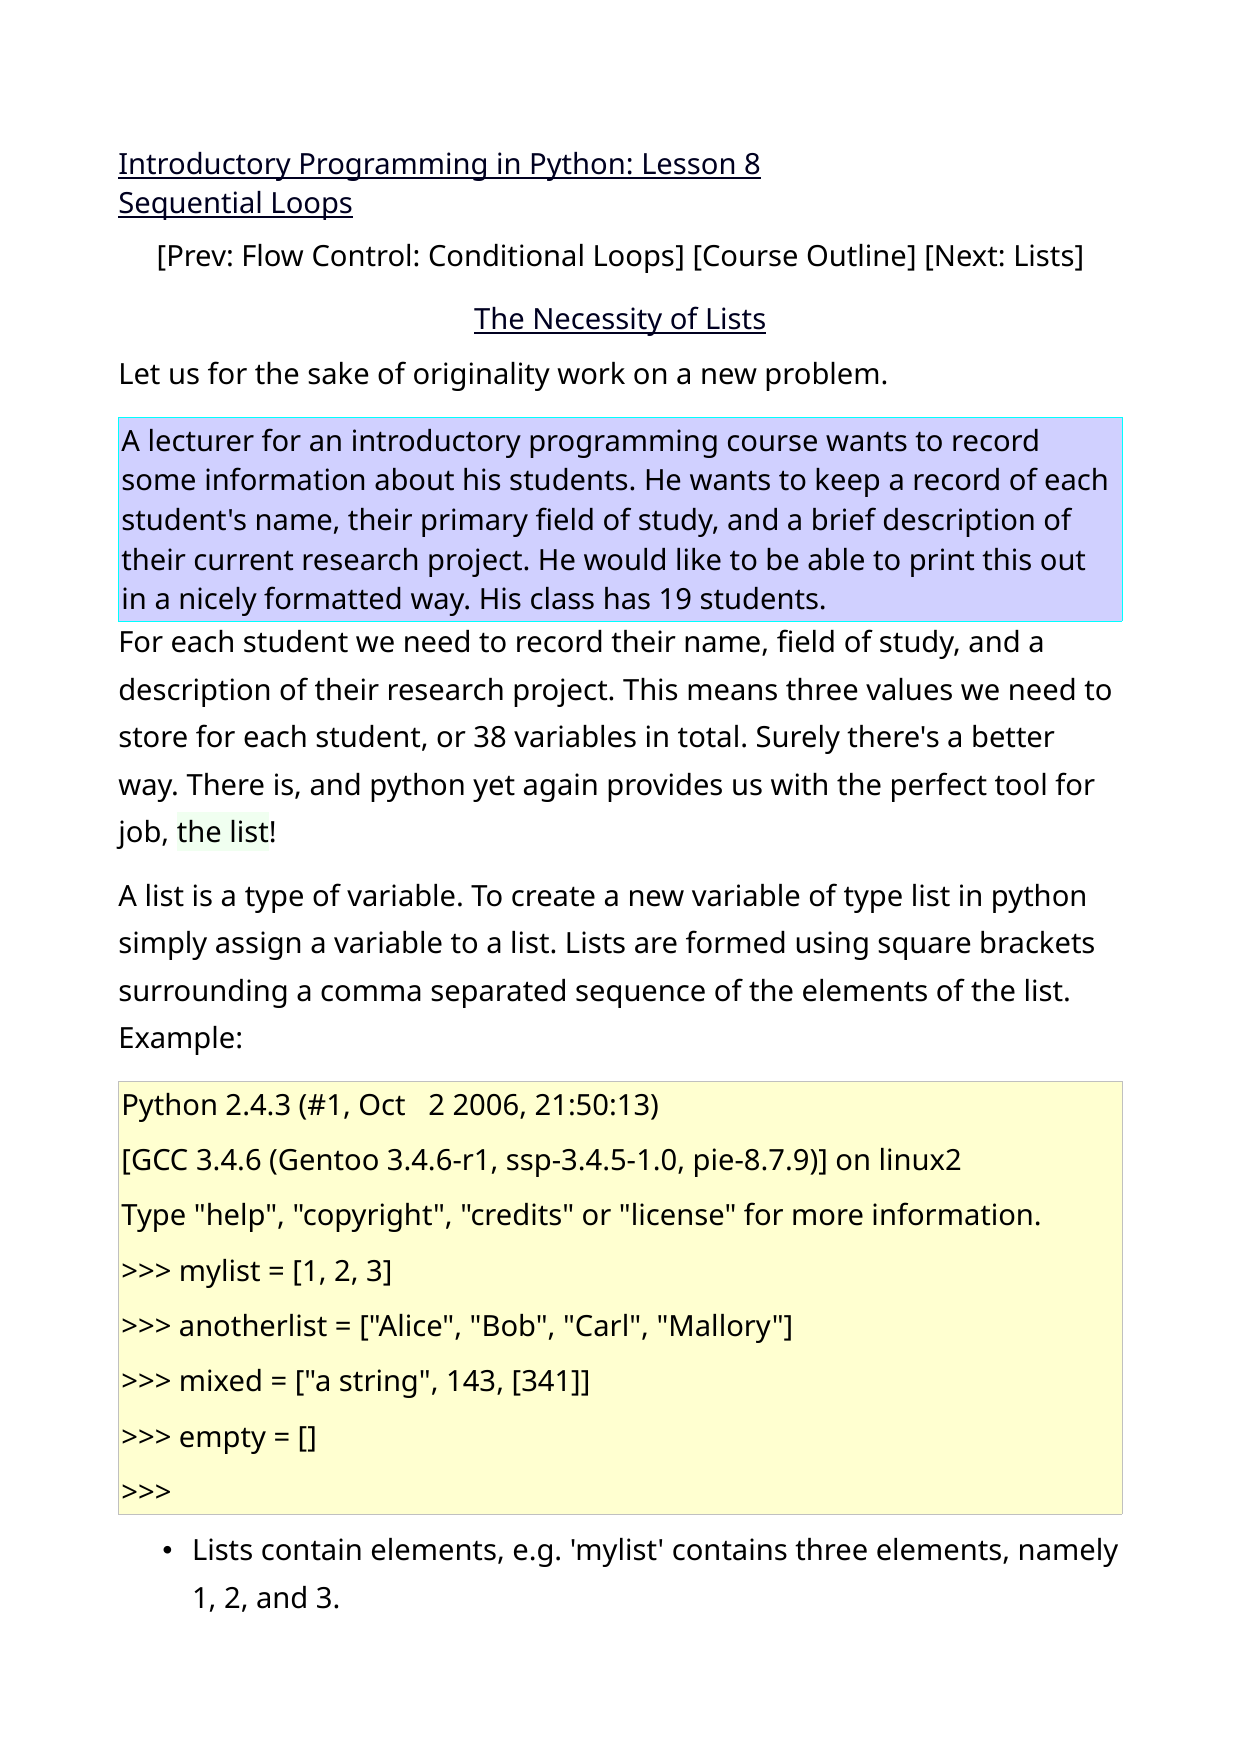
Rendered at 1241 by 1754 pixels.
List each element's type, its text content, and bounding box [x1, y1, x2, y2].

text >>> mixed = ["a string", 143, [341]] [119, 1357, 1122, 1400]
text Type "help", "copyright", "credits" or "license" for more information. [119, 1192, 1122, 1234]
text A list is a type of variable. To create a new variable of type list in python simply assign a variable to a list. Lists are formed using square brackets surrounding a comma separated sequence of the elements of the list. Example: [118, 875, 1122, 1057]
text >>> anotherlist = ["Alice", "Bob", "Carl", "Mallory"] [119, 1302, 1122, 1345]
text A lecturer for an introductory programming course wants to record some information about his students. He wants to keep a record of each student's name, their primary field of study, and a brief description of their current research project. He would like to be able to print this out in a nicely formatted way. His class has 19 students. [119, 418, 1122, 621]
text >>> empty = [] [119, 1413, 1122, 1456]
text Let us for the sake of originality work on a new problem. [118, 353, 1122, 393]
text >>> mylist = [1, 2, 3] [119, 1247, 1122, 1289]
text [GCC 3.4.6 (Gentoo 3.4.6-r1, ssp-3.4.5-1.0, pie-8.7.9)] on linux2 [119, 1136, 1122, 1179]
subtitle Introductory Programming in Python: Lesson 8 Sequential Loops [118, 143, 1122, 222]
text For each student we need to record their name, field of study, and a description of their research project. This means three values we need to store for each student, or 38 variables in total. Surely there's a better way. There is, and python yet again provides us with the perfect tool for job, the list! [118, 622, 1122, 851]
text [Prev: Flow Control: Conditional Loops] [Course Outline] [Next: Lists] [118, 235, 1122, 275]
text >>> [119, 1468, 1122, 1514]
subtitle The Necessity of Lists [118, 298, 1122, 338]
list Lists contain elements, e.g. 'mylist' contains three elements, namely 1, 2, and 3. [162, 1529, 1122, 1617]
text Python 2.4.3 (#1, Oct 2 2006, 21:50:13) [119, 1082, 1122, 1124]
